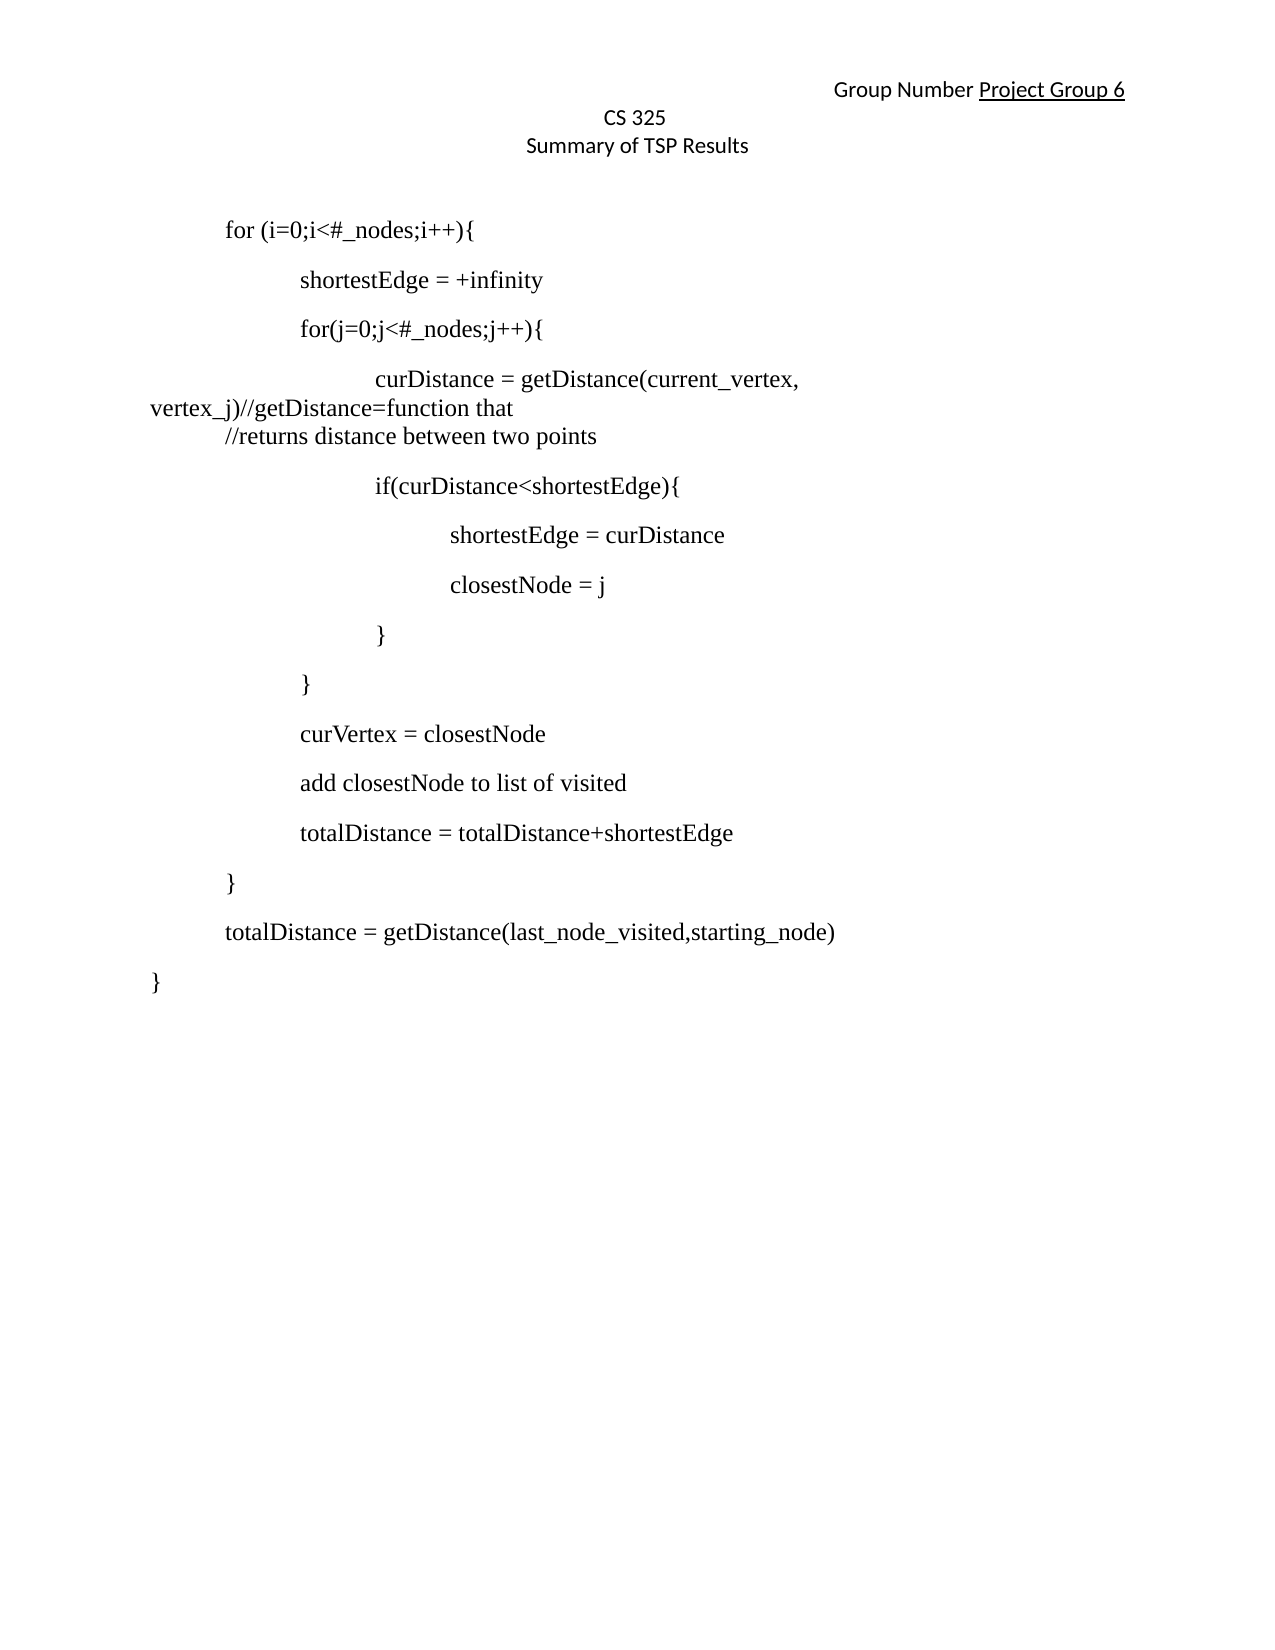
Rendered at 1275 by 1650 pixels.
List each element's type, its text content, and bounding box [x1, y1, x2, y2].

text } [150, 620, 1125, 648]
text for (i=0;i<#_nodes;i++){ [150, 215, 1125, 244]
text } [150, 669, 1125, 698]
text closestNode = j [150, 570, 1125, 599]
text totalDistance = totalDistance+shortestEdge [150, 818, 1125, 847]
text add closestNode to list of visited [150, 768, 1125, 797]
text } [150, 967, 1125, 996]
text curDistance = getDistance(current_vertex, vertex_j)//getDistance=function that //returns distance between two points [150, 364, 1125, 450]
text if(curDistance<shortestEdge){ [150, 471, 1125, 500]
text curVertex = closestNode [150, 719, 1125, 748]
text shortestEdge = curDistance [150, 521, 1125, 549]
text } [150, 868, 1125, 896]
text totalDistance = getDistance(last_node_visited,starting_node) [150, 917, 1125, 946]
text for(j=0;j<#_nodes;j++){ [150, 314, 1125, 343]
text shortestEdge = +infinity [150, 265, 1125, 293]
